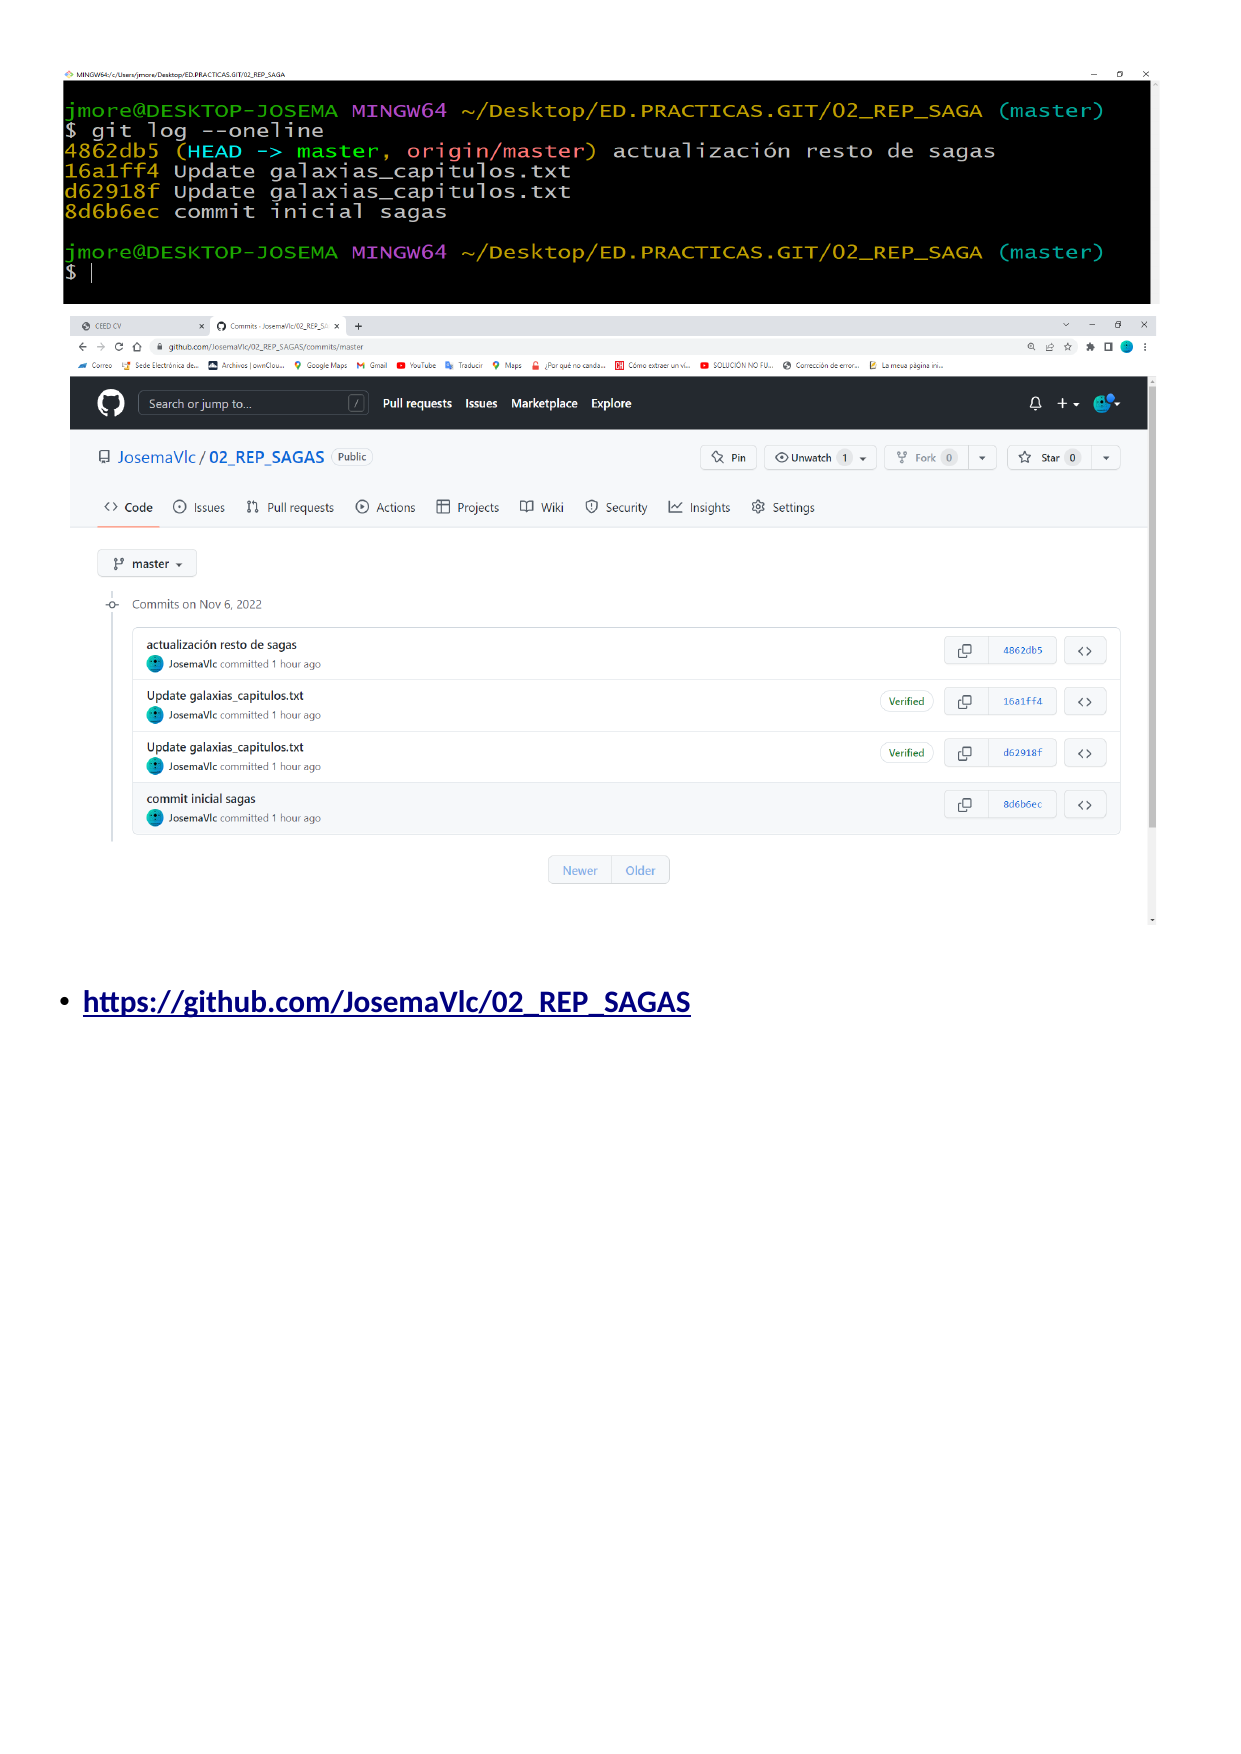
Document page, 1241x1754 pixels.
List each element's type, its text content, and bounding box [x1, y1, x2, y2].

table_cell https://github.com/JosemaVlc/02_REP_SAGAS [59, 982, 1181, 1020]
picture [70, 316, 1157, 925]
table_cell [59, 1020, 1181, 1058]
table_cell [59, 953, 620, 982]
table_cell [620, 953, 1181, 982]
table_header [59, 59, 1181, 953]
